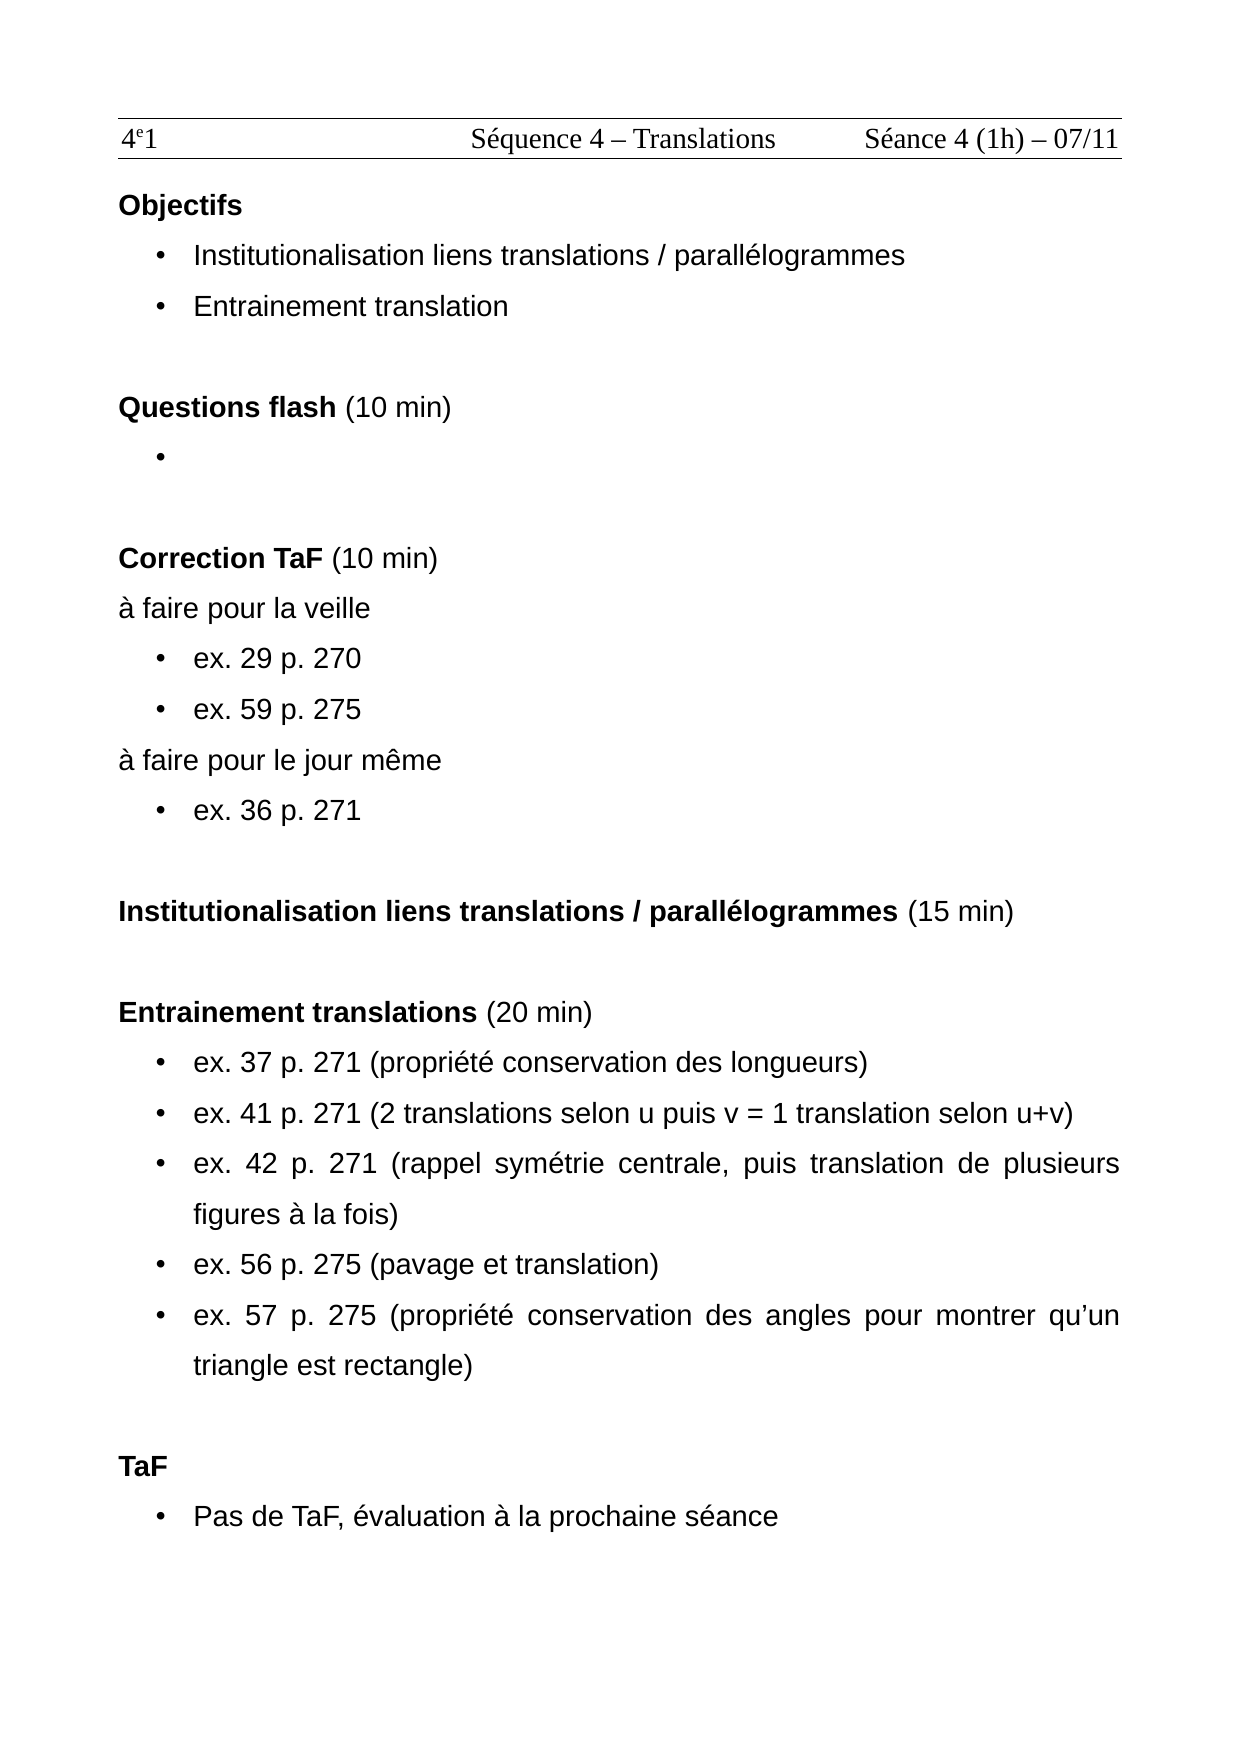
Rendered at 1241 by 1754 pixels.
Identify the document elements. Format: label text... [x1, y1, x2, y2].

text Correction TaF (10 min) [118, 541, 1122, 574]
text Entrainement translations (20 min) [118, 995, 1122, 1028]
list ex. 57 p. 275 (propriété conservation des angles pour montrer qu’un triangle est rectangle) [156, 1298, 1122, 1382]
list ex. 59 p. 275 [156, 692, 1122, 726]
list ex. 41 p. 271 (2 translations selon u puis v = 1 translation selon u+v) [156, 1096, 1122, 1129]
text TaF [118, 1449, 1122, 1482]
list Entrainement translation [156, 289, 1122, 323]
list Institutionalisation liens translations / parallélogrammes [156, 238, 1122, 272]
text Institutionalisation liens translations / parallélogrammes (15 min) [118, 894, 1122, 928]
list ex. 37 p. 271 (propriété conservation des longueurs) [156, 1045, 1122, 1079]
list ex. 29 p. 270 [156, 642, 1122, 675]
list Pas de TaF, évaluation à la prochaine séance [156, 1499, 1122, 1533]
text à faire pour le jour même [118, 743, 1122, 776]
list ex. 36 p. 271 [156, 793, 1122, 827]
list ex. 42 p. 271 (rappel symétrie centrale, puis translation de plusieurs figures à la fois) [156, 1146, 1122, 1230]
text à faire pour la veille [118, 591, 1122, 625]
text Questions flash (10 min) [118, 390, 1122, 423]
list ex. 56 p. 275 (pavage et translation) [156, 1247, 1122, 1281]
text Objectifs [118, 188, 1122, 221]
